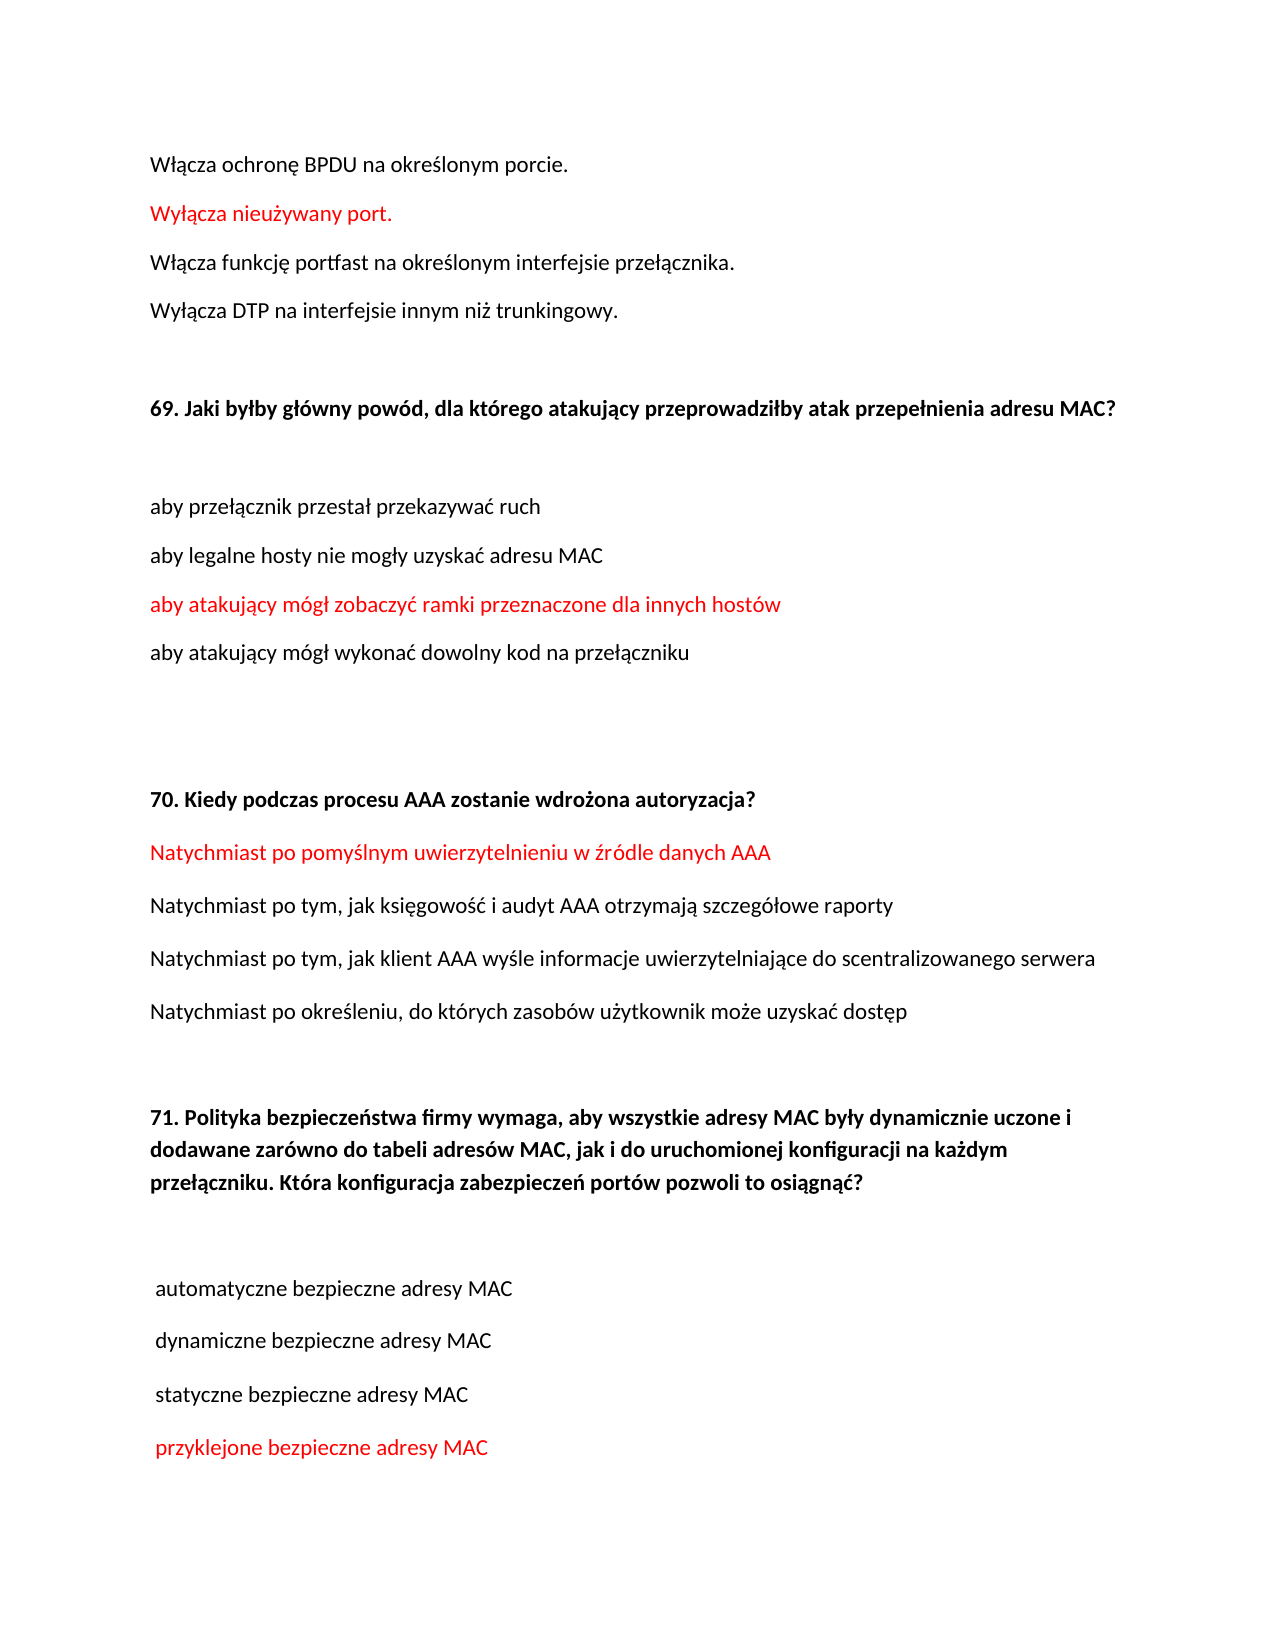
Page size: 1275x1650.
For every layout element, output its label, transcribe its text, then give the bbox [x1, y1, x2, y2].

text 70. Kiedy podczas procesu AAA zostanie wdrożona autoryzacja? [150, 785, 1125, 813]
text Wyłącza DTP na interfejsie innym niż trunkingowy. [150, 297, 1125, 324]
text aby legalne hosty nie mogły uzyskać adresu MAC [150, 541, 1125, 569]
text Natychmiast po tym, jak księgowość i audyt AAA otrzymają szczegółowe raporty [150, 891, 1125, 919]
text Natychmiast po tym, jak klient AAA wyśle informacje uwierzytelniające do scentralizowanego serwera [150, 944, 1125, 972]
text dynamiczne bezpieczne adresy MAC [150, 1327, 1125, 1355]
text aby przełącznik przestał przekazywać ruch [150, 492, 1125, 520]
text 71. Polityka bezpieczeństwa firmy wymaga, aby wszystkie adresy MAC były dynamicznie uczone i dodawane zarówno do tabeli adresów MAC, jak i do uruchomionej konfiguracji na każdym przełączniku. Która konfiguracja zabezpieczeń portów pozwoli to osiągnąć? [150, 1103, 1125, 1196]
text automatyczne bezpieczne adresy MAC [150, 1274, 1125, 1302]
text Natychmiast po pomyślnym uwierzytelnieniu w źródle danych AAA [150, 838, 1125, 866]
text Włącza ochronę BPDU na określonym porcie. [150, 150, 1125, 178]
text przyklejone bezpieczne adresy MAC [150, 1433, 1125, 1461]
text aby atakujący mógł wykonać dowolny kod na przełączniku [150, 638, 1125, 667]
text Włącza funkcję portfast na określonym interfejsie przełącznika. [150, 248, 1125, 276]
text aby atakujący mógł zobaczyć ramki przeznaczone dla innych hostów [150, 590, 1125, 618]
text statyczne bezpieczne adresy MAC [150, 1380, 1125, 1408]
text Wyłącza nieużywany port. [150, 199, 1125, 227]
text Natychmiast po określeniu, do których zasobów użytkownik może uzyskać dostęp [150, 997, 1125, 1025]
text 69. Jaki byłby główny powód, dla którego atakujący przeprowadziłby atak przepełnienia adresu MAC? [150, 394, 1125, 422]
